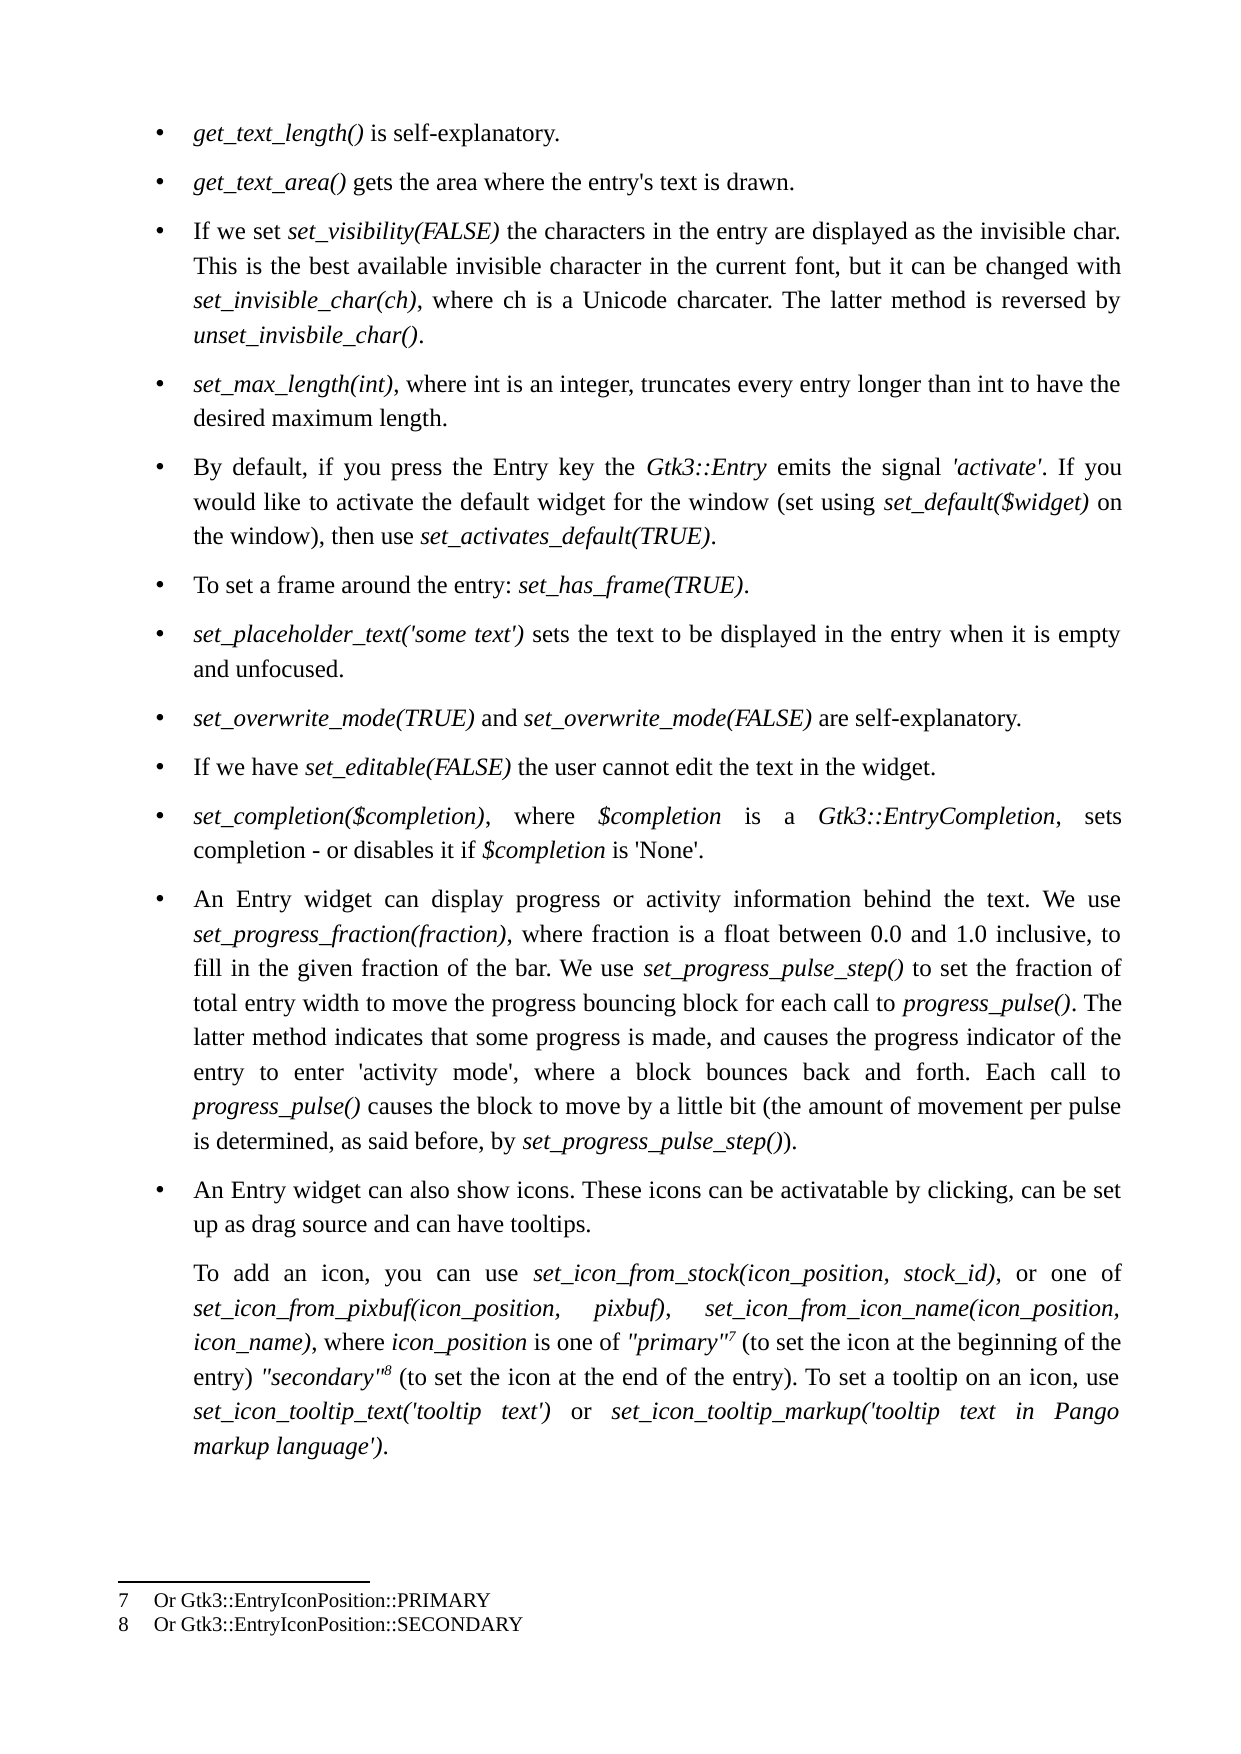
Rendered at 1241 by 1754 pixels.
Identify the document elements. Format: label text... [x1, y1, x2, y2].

list An Entry widget can also show icons. These icons can be activatable by clicking, can be set up as drag source and can have tooltips. [156, 1175, 1122, 1238]
list By default, if you press the Entry key the Gtk3::Entry emits the signal 'activate'. If you would like to activate the default widget for the window (set using set_default($widget) on the window), then use set_activates_default(TRUE). [156, 452, 1122, 550]
list Or Gtk3::EntryIconPosition::PRIMARY [118, 1588, 1122, 1612]
list set_placeholder_text('some text') sets the text to be displayed in the entry when it is empty and unfocused. [156, 619, 1122, 683]
list To set a frame around the entry: set_has_frame(TRUE). [156, 570, 1122, 599]
list get_text_area() gets the area where the entry's text is drawn. [156, 167, 1122, 196]
list get_text_length() is self-explanatory. [156, 118, 1122, 147]
list set_completion($completion), where $completion is a Gtk3::EntryCompletion, sets completion - or disables it if $completion is 'None'. [156, 801, 1122, 864]
list If we set set_visibility(FALSE) the characters in the entry are displayed as the invisible char. This is the best available invisible character in the current font, but it can be changed with set_invisible_char(ch), where ch is a Unicode charcater. The latter method is reversed by unset_invisbile_char(). [156, 216, 1122, 348]
list set_max_length(int), where int is an integer, truncates every entry longer than int to have the desired maximum length. [156, 369, 1122, 432]
list set_overwrite_mode(TRUE) and set_overwrite_mode(FALSE) are self-explanatory. [156, 703, 1122, 732]
list To add an icon, you can use set_icon_from_stock(icon_position, stock_id), or one of set_icon_from_pixbuf(icon_position, pixbuf), set_icon_from_icon_name(icon_position, icon_name), where icon_position is one of "primary" (to set the icon at the beginning of the entry) "secondary" (to set the icon at the end of the entry). To set a tooltip on an icon, use set_icon_tooltip_text('tooltip text') or set_icon_tooltip_markup('tooltip text in Pango markup language'). [156, 1258, 1122, 1460]
list Or Gtk3::EntryIconPosition::SECONDARY [118, 1612, 1122, 1636]
list An Entry widget can display progress or activity information behind the text. We use set_progress_fraction(fraction), where fraction is a float between 0.0 and 1.0 inclusive, to fill in the given fraction of the bar. We use set_progress_pulse_step() to set the fraction of total entry width to move the progress bouncing block for each call to progress_pulse(). The latter method indicates that some progress is made, and causes the progress indicator of the entry to enter 'activity mode', where a block bounces back and forth. Each call to progress_pulse() causes the block to move by a little bit (the amount of movement per pulse is determined, as said before, by set_progress_pulse_step()). [156, 884, 1122, 1155]
list If we have set_editable(FALSE) the user cannot edit the text in the widget. [156, 752, 1122, 781]
